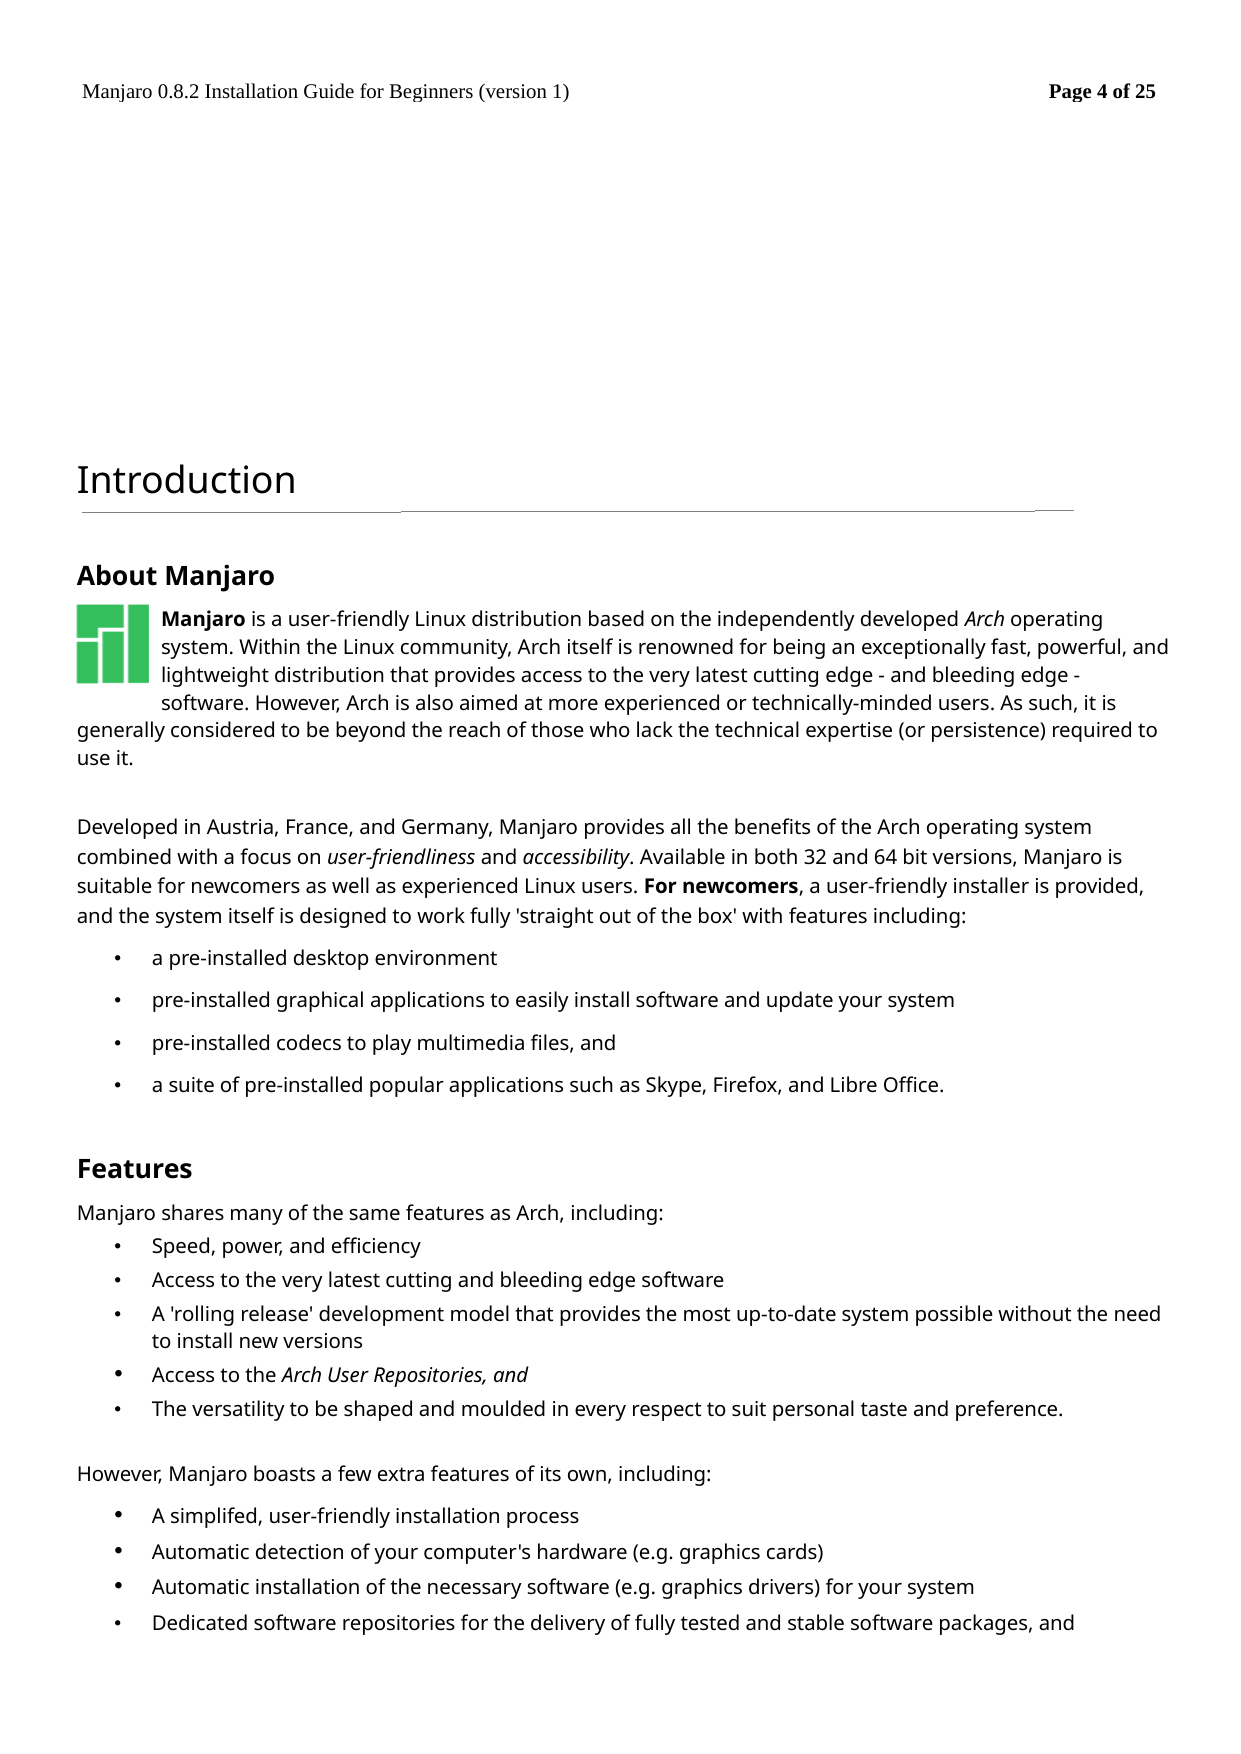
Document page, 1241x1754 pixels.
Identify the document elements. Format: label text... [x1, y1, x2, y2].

text However, Manjaro boasts a few extra features of its own, including: [77, 1428, 1172, 1487]
list A simplifed, user-friendly installation process [114, 1500, 1172, 1529]
list The versatility to be shaped and moulded in every respect to suit personal taste and preference. [114, 1394, 1172, 1422]
list a suite of pre-installed popular applications such as Skype, Firefox, and Libre Office. [114, 1068, 1172, 1098]
subtitle About Manjaro [77, 557, 1172, 593]
text Developed in Austria, France, and Germany, Manjaro provides all the benefits of the Arch operating system combined with a focus on user-friendliness and accessibility. Available in both 32 and 64 bit versions, Manjaro is suitable for newcomers as well as experienced Linux users. For newcomers, a user-friendly installer is provided, and the system itself is designed to work fully 'straight out of the box' with features including: [77, 811, 1172, 929]
list A 'rolling release' development model that provides the most up-to-date system possible without the need to install new versions [114, 1299, 1172, 1355]
subtitle Features [77, 1150, 1172, 1186]
list a pre-installed desktop environment [114, 942, 1172, 972]
list Automatic detection of your computer's hardware (e.g. graphics cards) [114, 1535, 1172, 1565]
list Speed, power, and efficiency [114, 1232, 1172, 1260]
list pre-installed graphical applications to easily install software and update your system [114, 984, 1172, 1014]
picture [75, 603, 149, 685]
list Access to the very latest cutting and bleeding edge software [114, 1266, 1172, 1293]
list pre-installed codecs to play multimedia files, and [114, 1026, 1172, 1056]
subtitle Introduction [77, 454, 1172, 505]
list Dedicated software repositories for the delivery of fully tested and stable software packages, and [114, 1607, 1172, 1636]
list Automatic installation of the necessary software (e.g. graphics drivers) for your system [114, 1571, 1172, 1601]
list Access to the Arch User Repositories, and [114, 1361, 1172, 1388]
text Manjaro is a user-friendly Linux distribution based on the independently developed Arch operating system. Within the Linux community, Arch itself is renowned for being an exceptionally fast, powerful, and lightweight distribution that provides access to the very latest cutting edge - and bleeding edge - software. However, Arch is also aimed at more experienced or technically-minded users. As such, it is generally considered to be beyond the reach of those who lack the technical expertise (or persistence) required to use it. [77, 605, 1172, 771]
text Manjaro shares many of the same features as Arch, including: [77, 1198, 1172, 1226]
